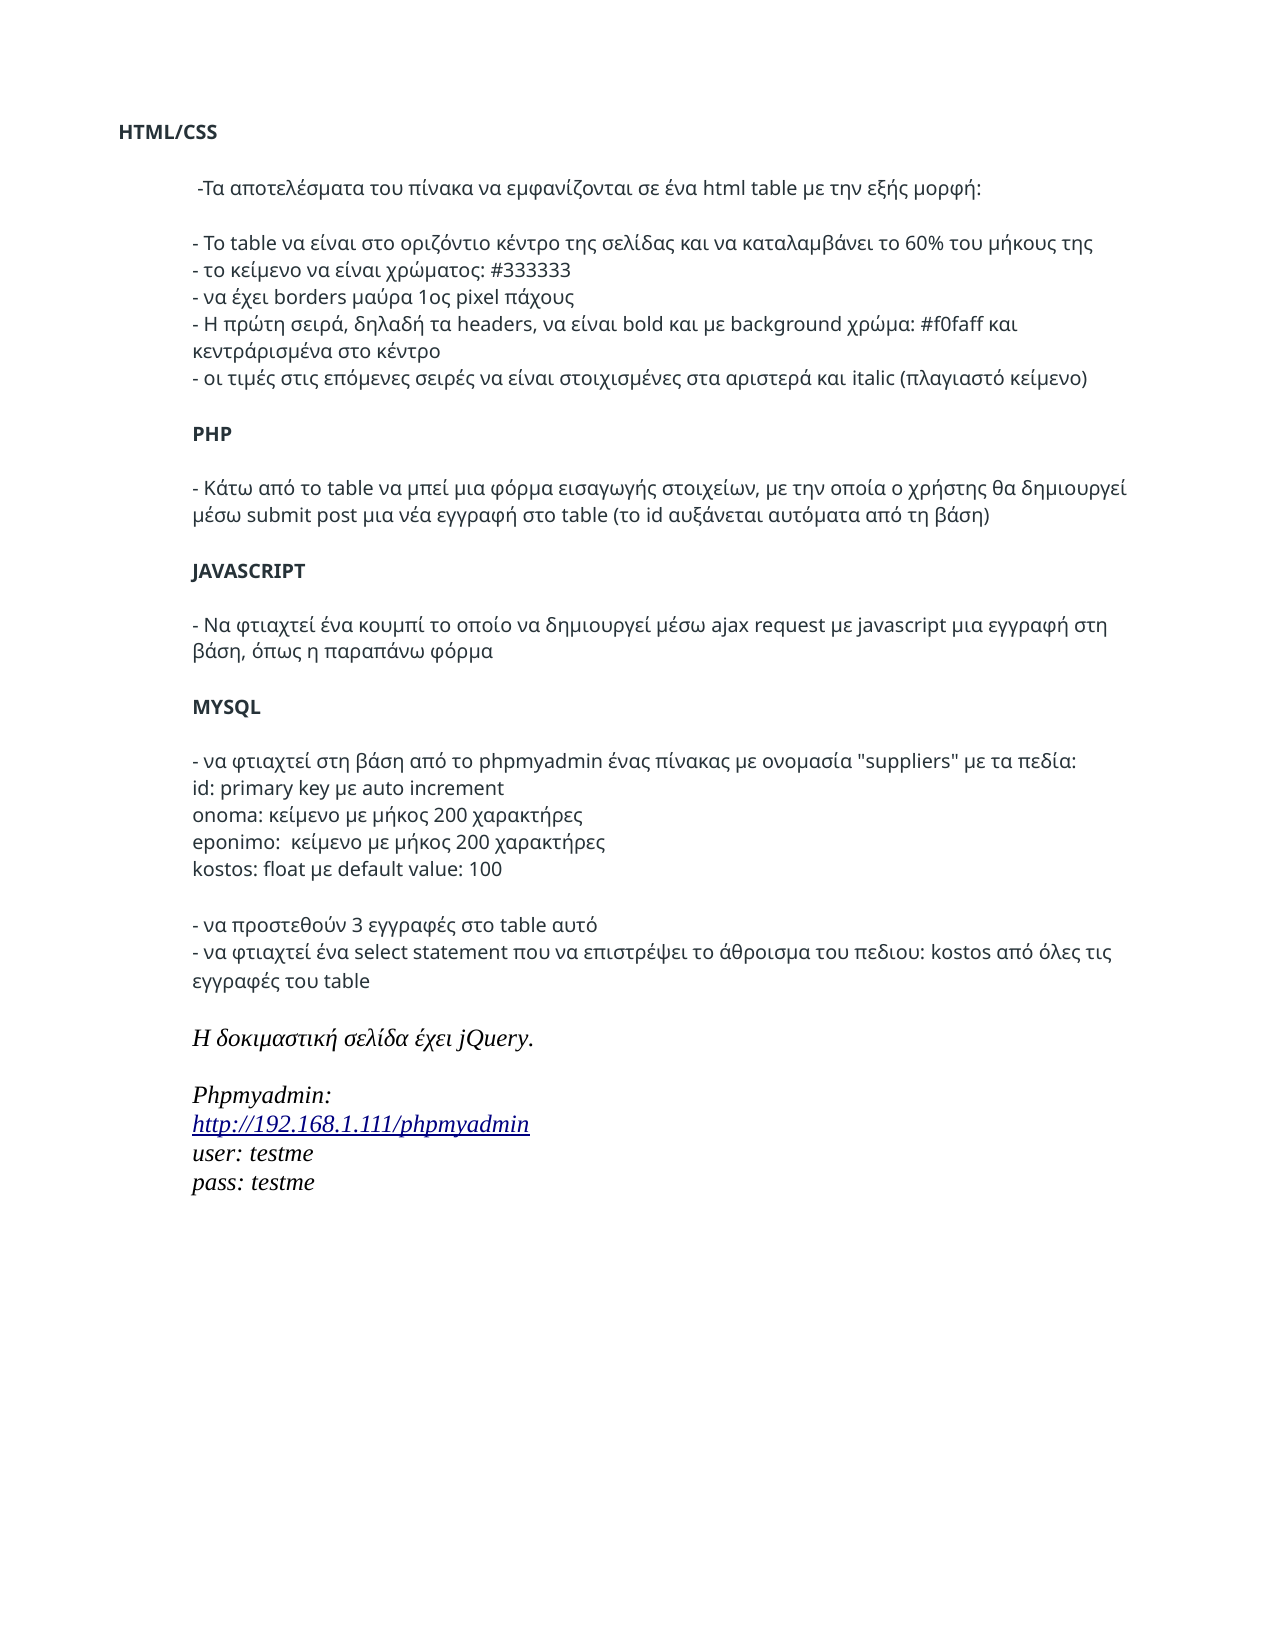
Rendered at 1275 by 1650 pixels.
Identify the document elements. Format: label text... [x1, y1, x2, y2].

text http://192.168.1.111/phpmyadmin [192, 1109, 1157, 1138]
text HTML/CSS [118, 118, 1157, 174]
text Phpmyadmin: [192, 1081, 1157, 1109]
text -Τα αποτελέσματα του πίνακα να εμφανίζονται σε ένα html table με την εξής μορφή: - Το table να είναι στο οριζόντιο κέντρο της σελίδας και να καταλαμβάνει το 60% του μήκους της - το κείμενο να είναι χρώματος: #333333 - να έχει borders μαύρα 1ος pixel πάχους - Η πρώτη σειρά, δηλαδή τα headers, να είναι bold και με background χρώμα: #f0faff και κεντράρισμένα στο κέντρο - οι τιμές στις επόμενες σειρές να είναι στοιχισμένες στα αριστερά και italic (πλαγιαστό κείμενο) PHP [192, 174, 1157, 447]
text pass: testme [192, 1167, 1157, 1196]
text - Κάτω από το table να μπεί μια φόρμα εισαγωγής στοιχείων, με την οποία ο χρήστης θα δημιουργεί μέσω submit post μια νέα εγγραφή στο table (το id αυξάνεται αυτόματα από τη βάση) JAVASCRIPT - Να φτιαχτεί ένα κουμπί το οποίο να δημιουργεί μέσω ajax request με javascript μια εγγραφή στη βάση, όπως η παραπάνω φόρμα MYSQL - να φτιαχτεί στη βάση από το phpmyadmin ένας πίνακας με ονομασία "suppliers" με τα πεδία: id: primary key με auto increment onoma: κείμενο με μήκος 200 χαρακτήρες eponimo: κείμενο με μήκος 200 χαρακτήρες kostos: float με default value: 100 - να προστεθούν 3 εγγραφές στο table αυτό - να φτιαχτεί ένα select statement που να επιστρέψει το άθροισμα του πεδιου: kostos από όλες τις εγγραφές του table Η δοκιμαστική σελίδα έχει jQuery. [192, 474, 1157, 1052]
text user: testme [192, 1138, 1157, 1167]
